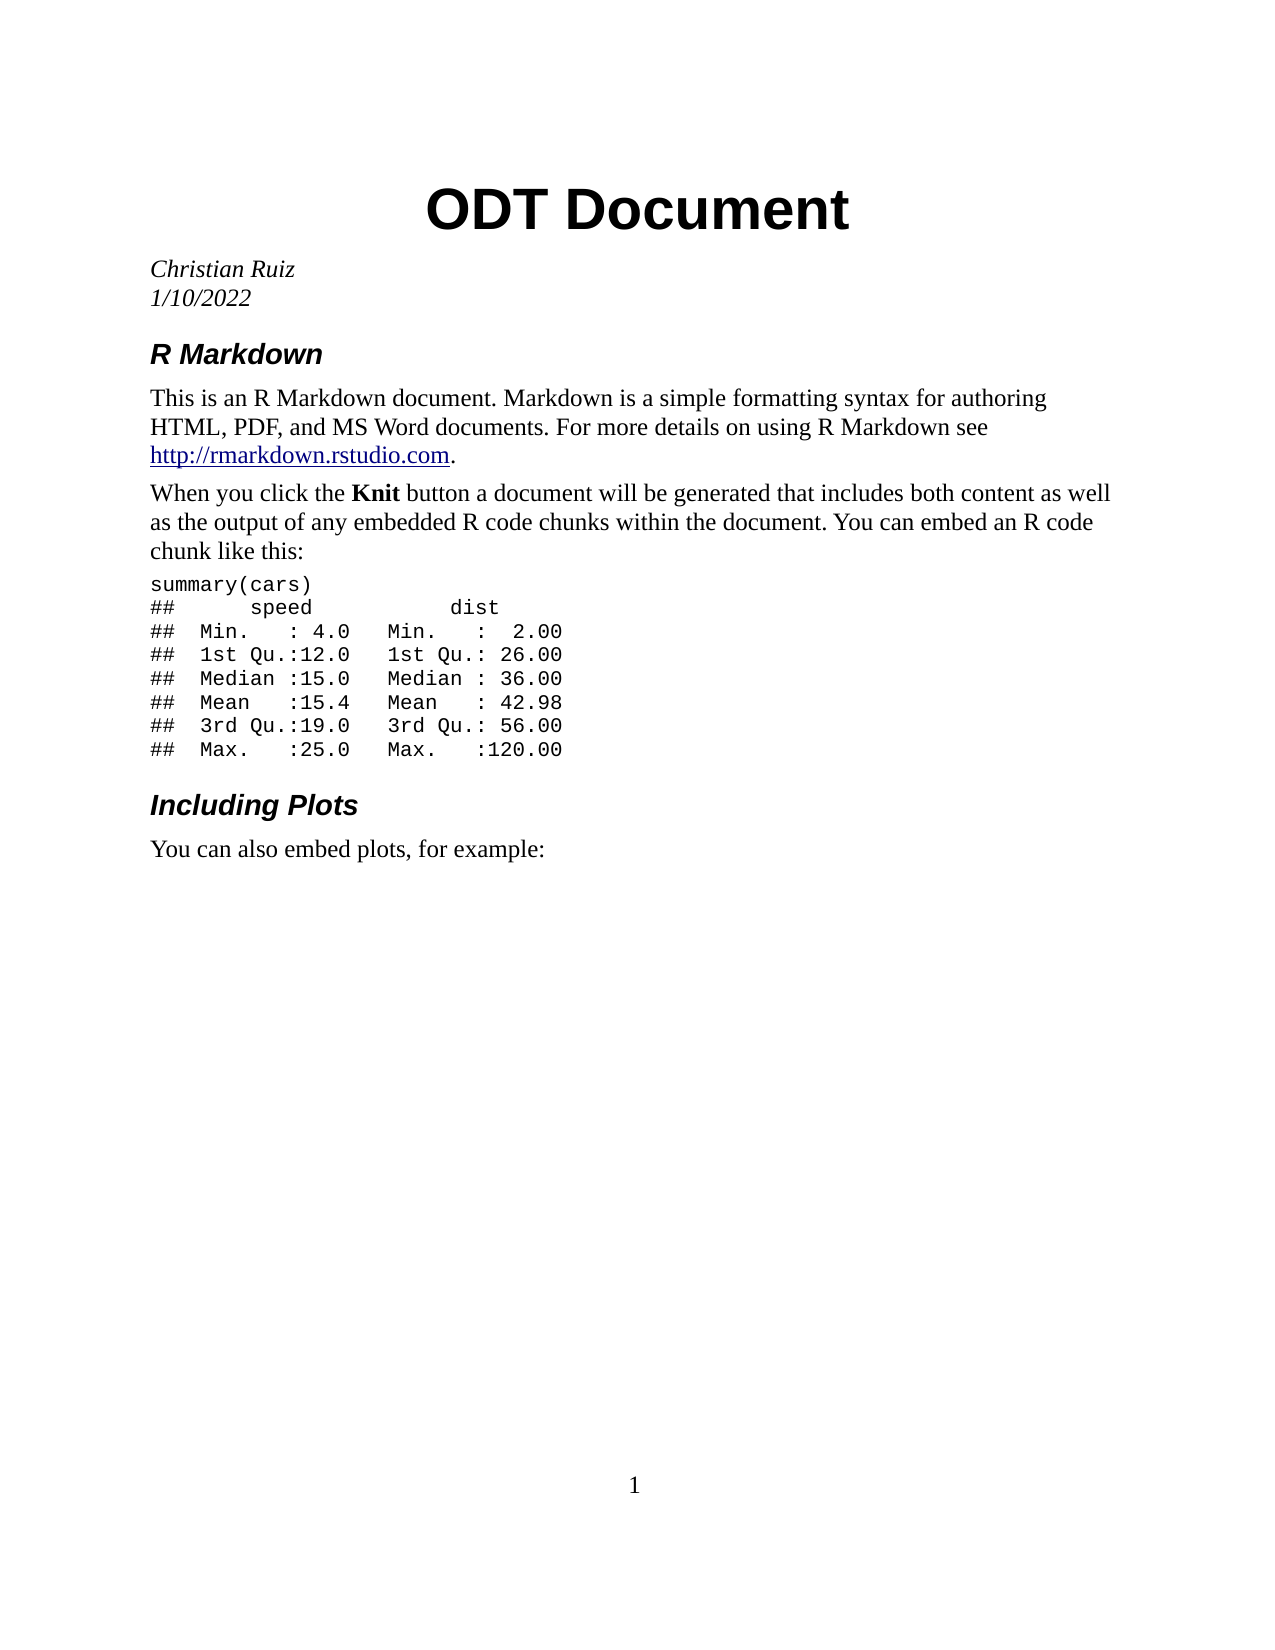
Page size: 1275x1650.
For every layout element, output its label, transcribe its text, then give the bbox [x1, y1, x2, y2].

text Christian Ruiz [150, 254, 1125, 283]
text ## Min. : 4.0 Min. : 2.00 [150, 621, 1125, 644]
text ## speed dist [150, 597, 1125, 621]
text You can also embed plots, for example: [150, 834, 1125, 862]
text This is an R Markdown document. Markdown is a simple formatting syntax for authoring HTML, PDF, and MS Word documents. For more details on using R Markdown see http://rmarkdown.rstudio.com. [150, 383, 1125, 469]
text ## 1st Qu.:12.0 1st Qu.: 26.00 [150, 644, 1125, 668]
text summary(cars) [150, 573, 1125, 597]
subtitle Including Plots [150, 788, 1125, 821]
text ## Max. :25.0 Max. :120.00 [150, 739, 1125, 763]
text When you click the Knit button a document will be generated that includes both content as well as the output of any embedded R code chunks within the document. You can embed an R code chunk like this: [150, 478, 1125, 564]
subtitle R Markdown [150, 337, 1125, 371]
text ## 3rd Qu.:19.0 3rd Qu.: 56.00 [150, 715, 1125, 739]
text 1/10/2022 [150, 283, 1125, 312]
text ## Mean :15.4 Mean : 42.98 [150, 692, 1125, 715]
title ODT Document [150, 175, 1125, 242]
text ## Median :15.0 Median : 36.00 [150, 668, 1125, 692]
